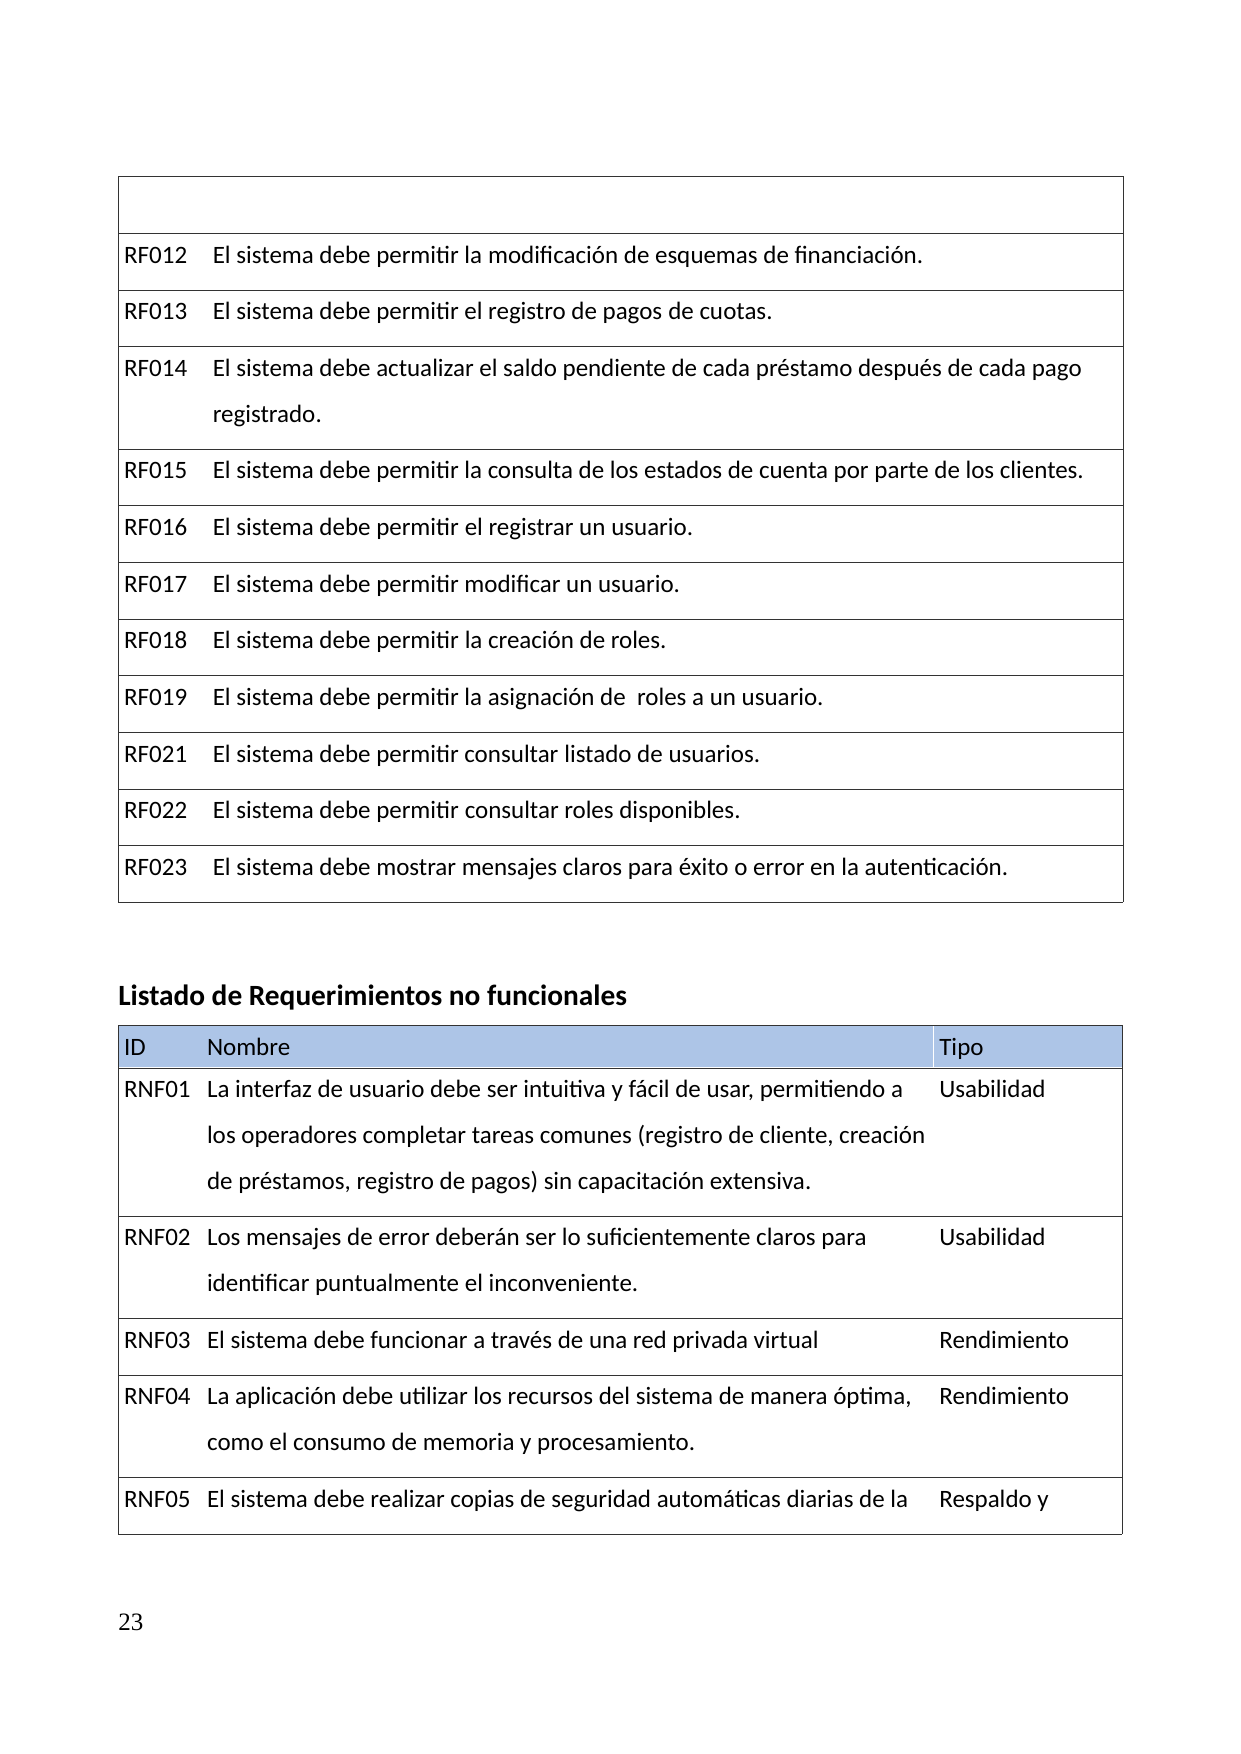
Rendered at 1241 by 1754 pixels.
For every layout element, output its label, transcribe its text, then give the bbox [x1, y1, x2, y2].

table_cell El sistema debe permitir la modificación de esquemas de financiación. [207, 234, 1123, 290]
table_header Tipo [934, 1026, 1122, 1067]
table_cell Los mensajes de error deberán ser lo suficientemente claros para identificar puntualmente el inconveniente. [201, 1217, 933, 1318]
table_cell El sistema debe permitir modificar un usuario. [207, 563, 1123, 619]
table_cell RNF02 [119, 1217, 201, 1318]
table_cell [119, 177, 207, 233]
table_cell El sistema debe permitir la asignación de roles a un usuario. [207, 676, 1123, 732]
table_cell RNF04 [119, 1376, 201, 1477]
table_header Nombre [201, 1026, 933, 1067]
table_cell El sistema debe permitir consultar listado de usuarios. [207, 733, 1123, 789]
subtitle Listado de Requerimientos no funcionales [118, 977, 1122, 1013]
table_cell Rendimiento [934, 1319, 1122, 1375]
table_cell RF022 [119, 790, 207, 845]
table_cell RF023 [119, 846, 207, 902]
table_cell La aplicación debe utilizar los recursos del sistema de manera óptima, como el consumo de memoria y procesamiento. [201, 1376, 933, 1477]
table_cell RNF03 [119, 1319, 201, 1375]
table_cell RF017 [119, 563, 207, 619]
table_cell RF021 [119, 733, 207, 789]
table_cell El sistema debe funcionar a través de una red privada virtual [201, 1319, 933, 1375]
table_cell RF016 [119, 506, 207, 562]
table_cell Respaldo y [934, 1478, 1122, 1534]
table_cell El sistema debe realizar copias de seguridad automáticas diarias de la [201, 1478, 933, 1534]
table_cell RNF01 [119, 1069, 201, 1216]
table_cell RF015 [119, 450, 207, 505]
table_cell RF014 [119, 347, 207, 449]
table_cell El sistema debe permitir la creación de roles. [207, 620, 1123, 675]
table_cell RF012 [119, 234, 207, 290]
table_cell RF013 [119, 291, 207, 346]
table_cell El sistema debe mostrar mensajes claros para éxito o error en la autenticación. [207, 846, 1123, 902]
table_header ID [119, 1026, 201, 1067]
table_cell RF019 [119, 676, 207, 732]
table_cell El sistema debe permitir la consulta de los estados de cuenta por parte de los clientes. [207, 450, 1123, 505]
table_cell El sistema debe permitir el registro de pagos de cuotas. [207, 291, 1123, 346]
table_cell El sistema debe permitir consultar roles disponibles. [207, 790, 1123, 845]
table_cell [207, 177, 1123, 233]
table_cell El sistema debe permitir el registrar un usuario. [207, 506, 1123, 562]
table_cell Usabilidad [934, 1069, 1122, 1216]
table_cell Usabilidad [934, 1217, 1122, 1318]
table_cell Rendimiento [934, 1376, 1122, 1477]
table_cell El sistema debe actualizar el saldo pendiente de cada préstamo después de cada pago registrado. [207, 347, 1123, 449]
table_cell RF018 [119, 620, 207, 675]
table_cell RNF05 [119, 1478, 201, 1534]
table_cell La interfaz de usuario debe ser intuitiva y fácil de usar, permitiendo a los operadores completar tareas comunes (registro de cliente, creación de préstamos, registro de pagos) sin capacitación extensiva. [201, 1069, 933, 1216]
